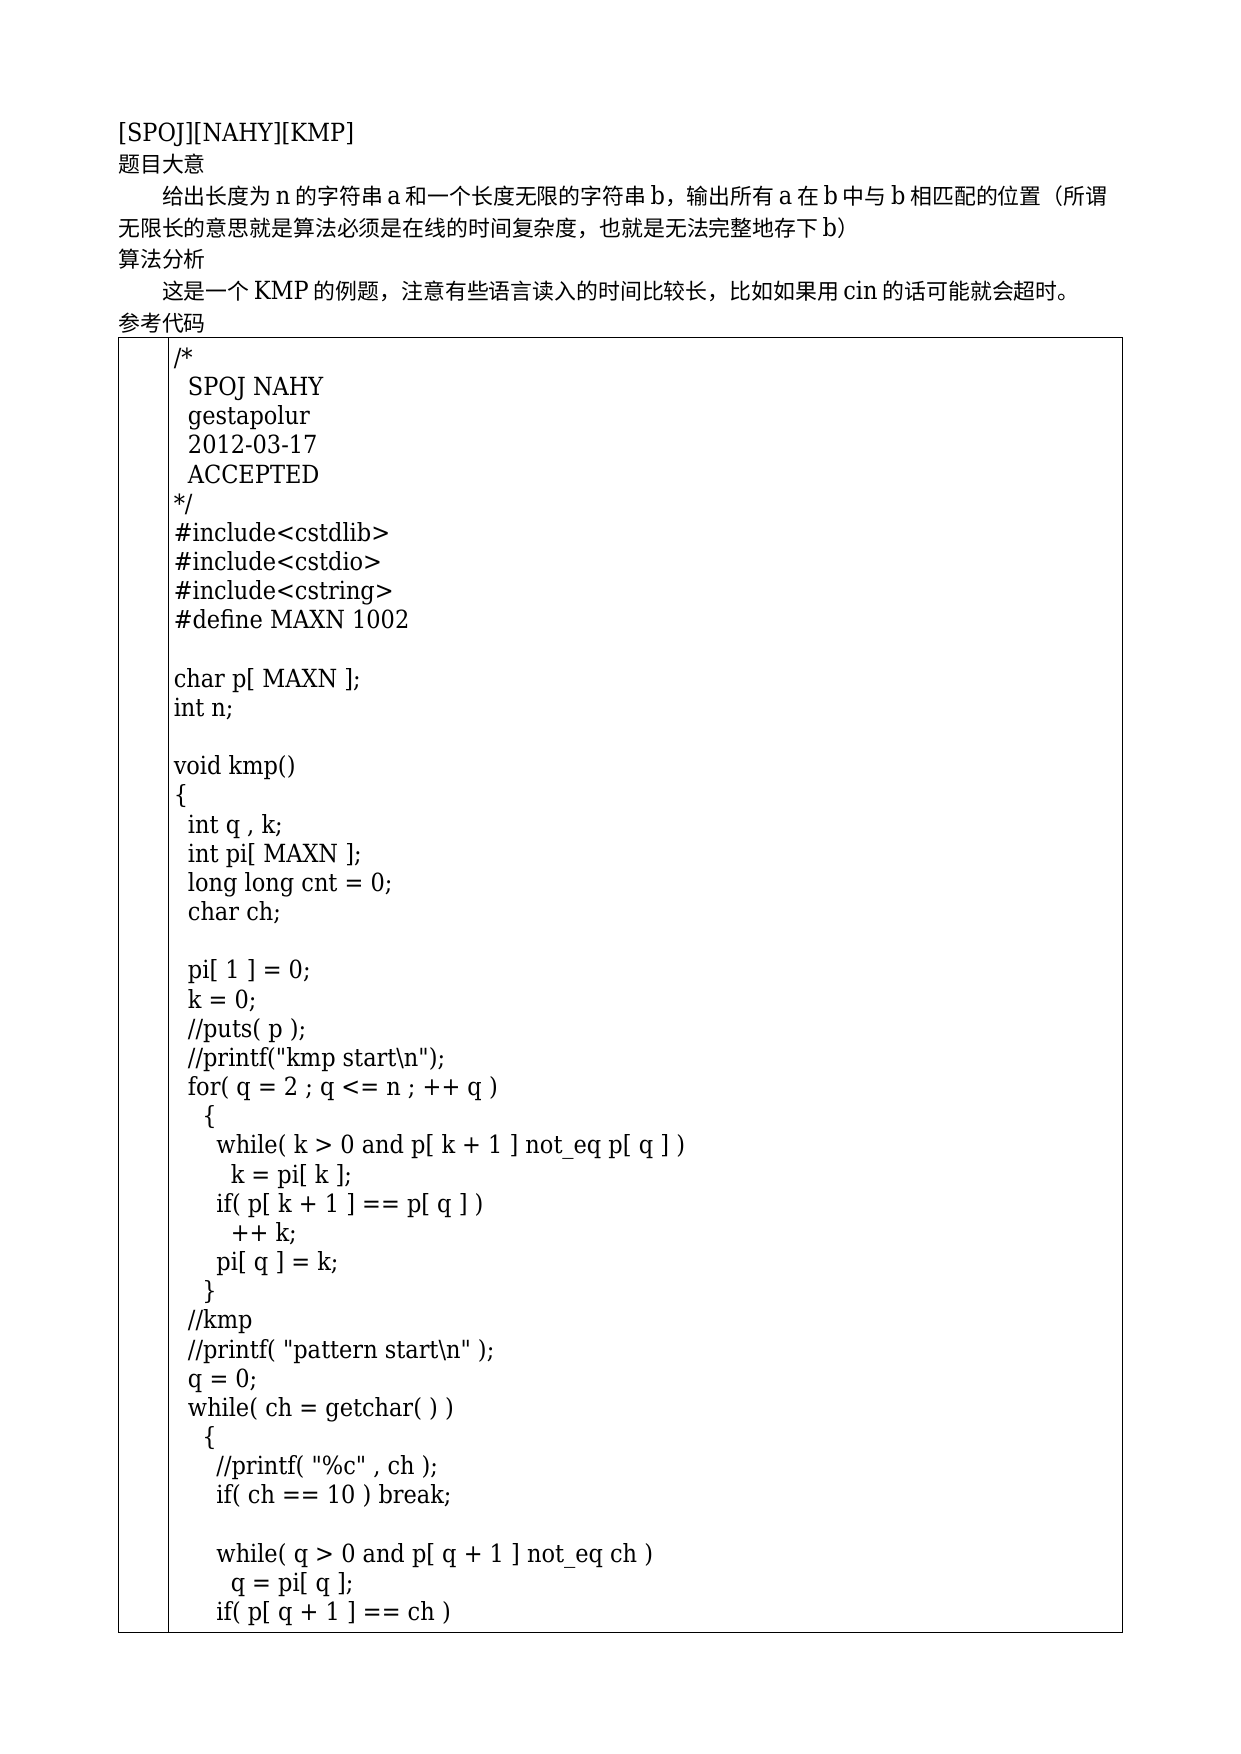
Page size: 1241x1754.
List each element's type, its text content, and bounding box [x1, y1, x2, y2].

text 这是一个KMP的例题，注意有些语言读入的时间比较长，比如如果用cin的话可能就会超时。 [118, 274, 1122, 306]
table_header [119, 338, 168, 1632]
text 给出长度为n的字符串a和一个长度无限的字符串b，输出所有a在b中与b相匹配的位置（所谓无限长的意思就是算法必须是在线的时间复杂度，也就是无法完整地存下b） [118, 179, 1122, 242]
text [SPOJ][NAHY][KMP] [118, 118, 1122, 147]
text 参考代码 [118, 306, 1122, 337]
text 算法分析 [118, 242, 1122, 274]
text 题目大意 [118, 147, 1122, 179]
table_header /* SPOJ NAHY gestapolur 2012-03-17 ACCEPTED */ #include<cstdlib> #include<cstdio> #include<cstring> #define MAXN 1002 char p[ MAXN ]; int n; void kmp() { int q , k; int pi[ MAXN ]; long long cnt = 0; char ch; pi[ 1 ] = 0; k = 0; //puts( p ); //printf("kmp start\n"); for( q = 2 ; q <= n ; ++ q ) { while( k > 0 and p[ k + 1 ] not_eq p[ q ] ) k = pi[ k ]; if( p[ k + 1 ] == p[ q ] ) ++ k; pi[ q ] = k; } //kmp //printf( "pattern start\n" ); q = 0; while( ch = getchar( ) ) { //printf( "%c" , ch ); if( ch == 10 ) break; while( q > 0 and p[ q + 1 ] not_eq ch ) q = pi[ q ]; if( p[ q + 1 ] == ch ) [169, 338, 1122, 1632]
